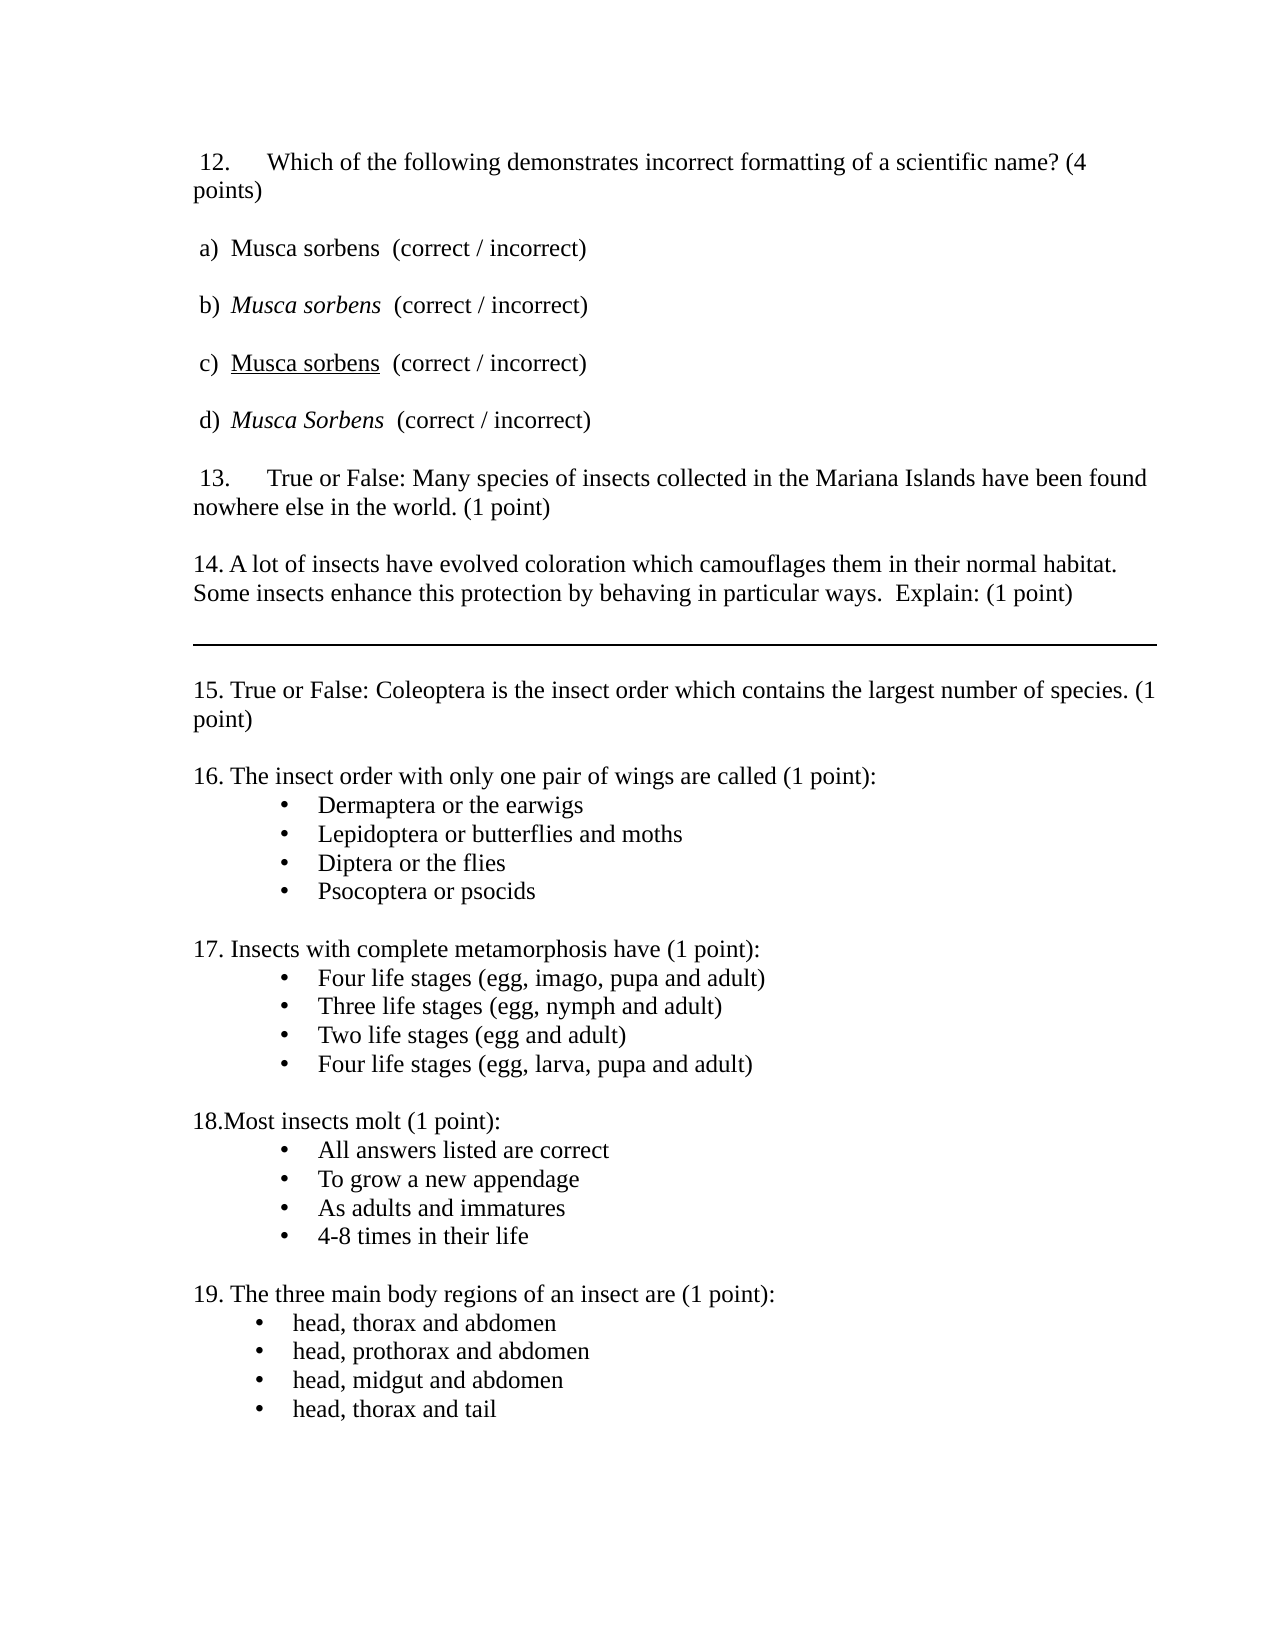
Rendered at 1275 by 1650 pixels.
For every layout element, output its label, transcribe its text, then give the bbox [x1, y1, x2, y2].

list Two life stages (egg and adult) [280, 1020, 1157, 1049]
list Psocoptera or psocids [280, 876, 1157, 905]
list True or False: Many species of insects collected in the Mariana Islands have been found nowhere else in the world. (1 point) [193, 463, 1157, 521]
list All answers listed are correct [280, 1135, 1157, 1164]
text 19. The three main body regions of an insect are (1 point): [193, 1279, 1157, 1308]
list head, midgut and abdomen [255, 1365, 1157, 1394]
list Musca sorbens (correct / incorrect) [193, 291, 1157, 319]
list Lepidoptera or butterflies and moths [280, 819, 1157, 848]
list As adults and immatures [280, 1193, 1157, 1221]
list Musca Sorbens (correct / incorrect) [193, 406, 1157, 434]
text 18.Most insects molt (1 point): [118, 1106, 1157, 1135]
list Four life stages (egg, larva, pupa and adult) [280, 1049, 1157, 1078]
list 14. A lot of insects have evolved coloration which camouflages them in their normal habitat. Some insects enhance this protection by behaving in particular ways. Explain: (1 point) [193, 549, 1157, 607]
text 16. The insect order with only one pair of wings are called (1 point): [193, 761, 1157, 790]
list 4-8 times in their life [280, 1221, 1157, 1250]
list head, prothorax and abdomen [255, 1336, 1157, 1365]
list 15. True or False: Coleoptera is the insect order which contains the largest number of species. (1 point) [193, 675, 1157, 733]
list head, thorax and abdomen [255, 1308, 1157, 1336]
list Four life stages (egg, imago, pupa and adult) [280, 963, 1157, 991]
text 17. Insects with complete metamorphosis have (1 point): [193, 934, 1157, 963]
list head, thorax and tail [255, 1394, 1157, 1423]
list To grow a new appendage [280, 1164, 1157, 1193]
list Diptera or the flies [280, 848, 1157, 876]
list Dermaptera or the earwigs [280, 790, 1157, 819]
list Musca sorbens (correct / incorrect) [193, 348, 1157, 377]
list Musca sorbens (correct / incorrect) [193, 233, 1157, 262]
list Three life stages (egg, nymph and adult) [280, 991, 1157, 1020]
list Which of the following demonstrates incorrect formatting of a scientific name? (4 points) [193, 147, 1157, 204]
